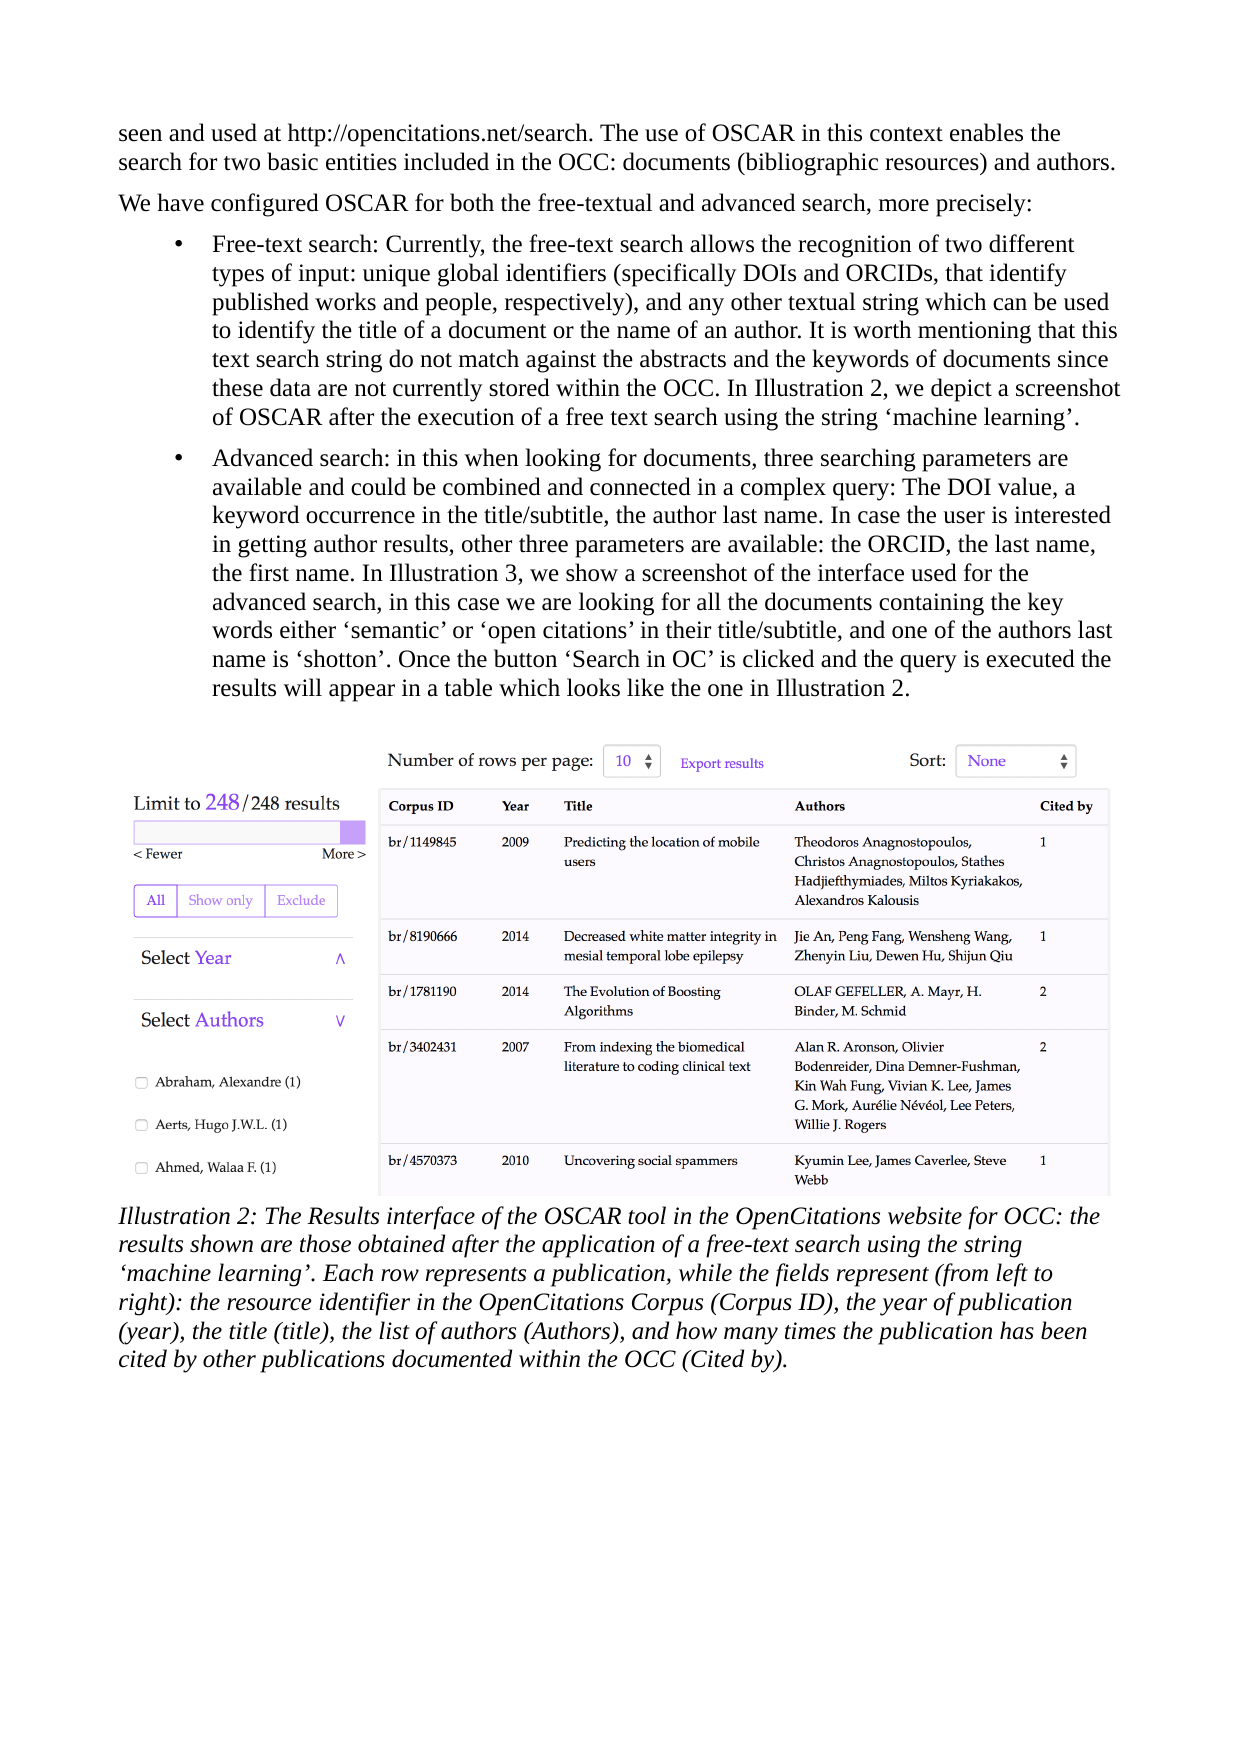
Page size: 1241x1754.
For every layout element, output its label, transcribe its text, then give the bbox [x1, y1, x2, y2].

text seen and used at http://opencitations.net/search. The use of OSCAR in this context enables the search for two basic entities included in the OCC: documents (bibliographic resources) and authors. [118, 118, 1122, 176]
text Illustration 2: The Results interface of the OSCAR tool in the OpenCitations website for OCC: the results shown are those obtained after the application of a free-text search using the string ‘machine learning’. Each row represents a publication, while the fields represent (from left to right): the resource identifier in the OpenCitations Corpus (Corpus ID), the year of publication (year), the title (title), the list of authors (Authors), and how many times the publication has been cited by other publications documented within the OCC (Cited by). [118, 1196, 1122, 1373]
picture [118, 726, 1123, 1196]
text We have configured OSCAR for both the free-textual and advanced search, more precisely: [118, 188, 1122, 217]
list Advanced search: in this when looking for documents, three searching parameters are available and could be combined and connected in a complex query: The DOI value, a keyword occurrence in the title/subtitle, the author last name. In case the user is interested in getting author results, other three parameters are available: the ORCID, the last name, the first name. In Illustration 3, we show a screenshot of the interface used for the advanced search, in this case we are looking for all the documents containing the key words either ‘semantic’ or ‘open citations’ in their title/subtitle, and one of the authors last name is ‘shotton’. Once the button ‘Search in OC’ is clicked and the query is executed the results will appear in a table which looks like the one in Illustration 2. [174, 443, 1122, 702]
list Free-text search: Currently, the free-text search allows the recognition of two different types of input: unique global identifiers (specifically DOIs and ORCIDs, that identify published works and people, respectively), and any other textual string which can be used to identify the title of a document or the name of an author. It is worth mentioning that this text search string do not match against the abstracts and the keywords of documents since these data are not currently stored within the OCC. In Illustration 2, we depict a screenshot of OSCAR after the execution of a free text search using the string ‘machine learning’. [174, 229, 1122, 431]
